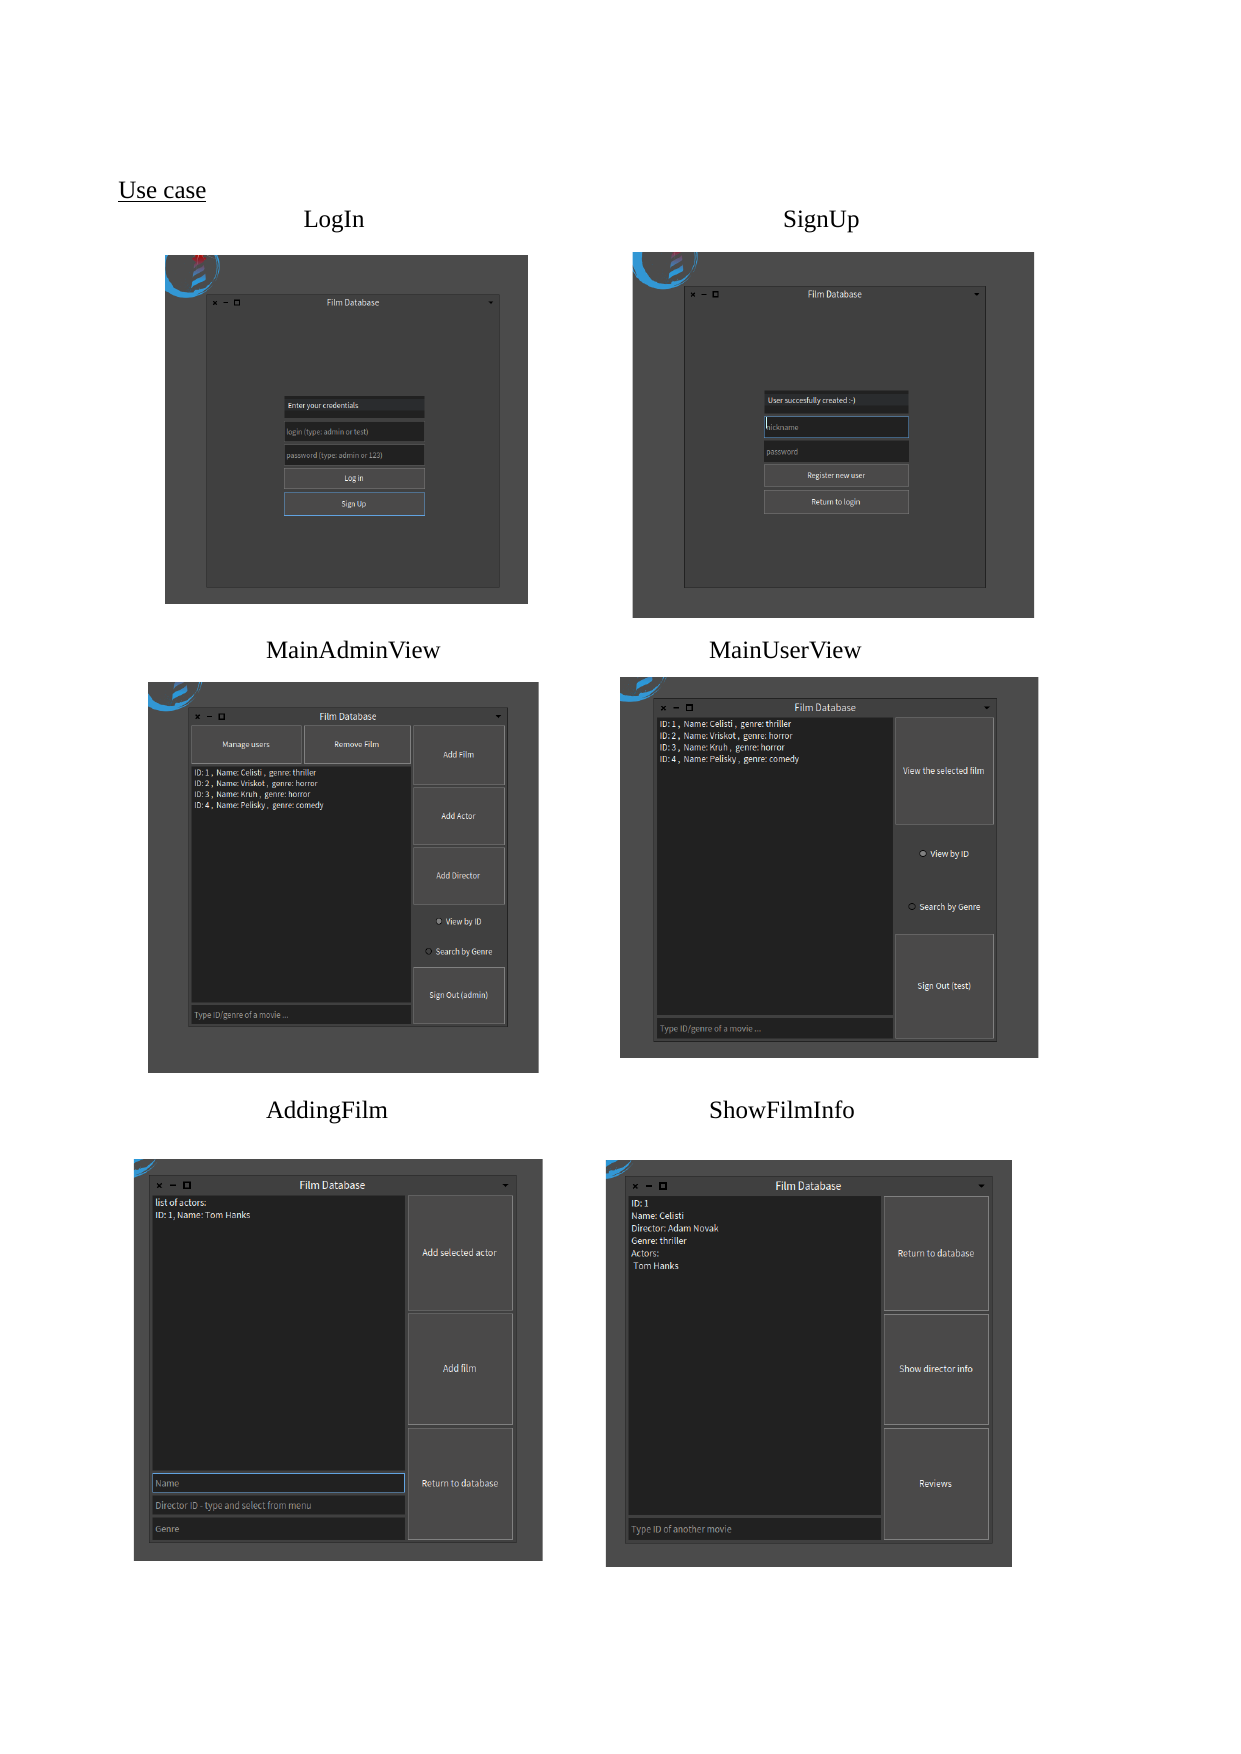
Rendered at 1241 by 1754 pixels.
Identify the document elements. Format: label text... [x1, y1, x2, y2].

picture [605, 1160, 1012, 1567]
text LogIn SignUp [118, 204, 1122, 233]
text Use case [118, 176, 1122, 204]
picture [620, 677, 1039, 1058]
picture [133, 1159, 543, 1561]
picture [148, 682, 539, 1073]
picture [165, 255, 528, 604]
text AddingFilm ShowFilmInfo [118, 1096, 1122, 1124]
text MainAdminView MainUserView [118, 636, 1122, 664]
picture [632, 252, 1035, 618]
